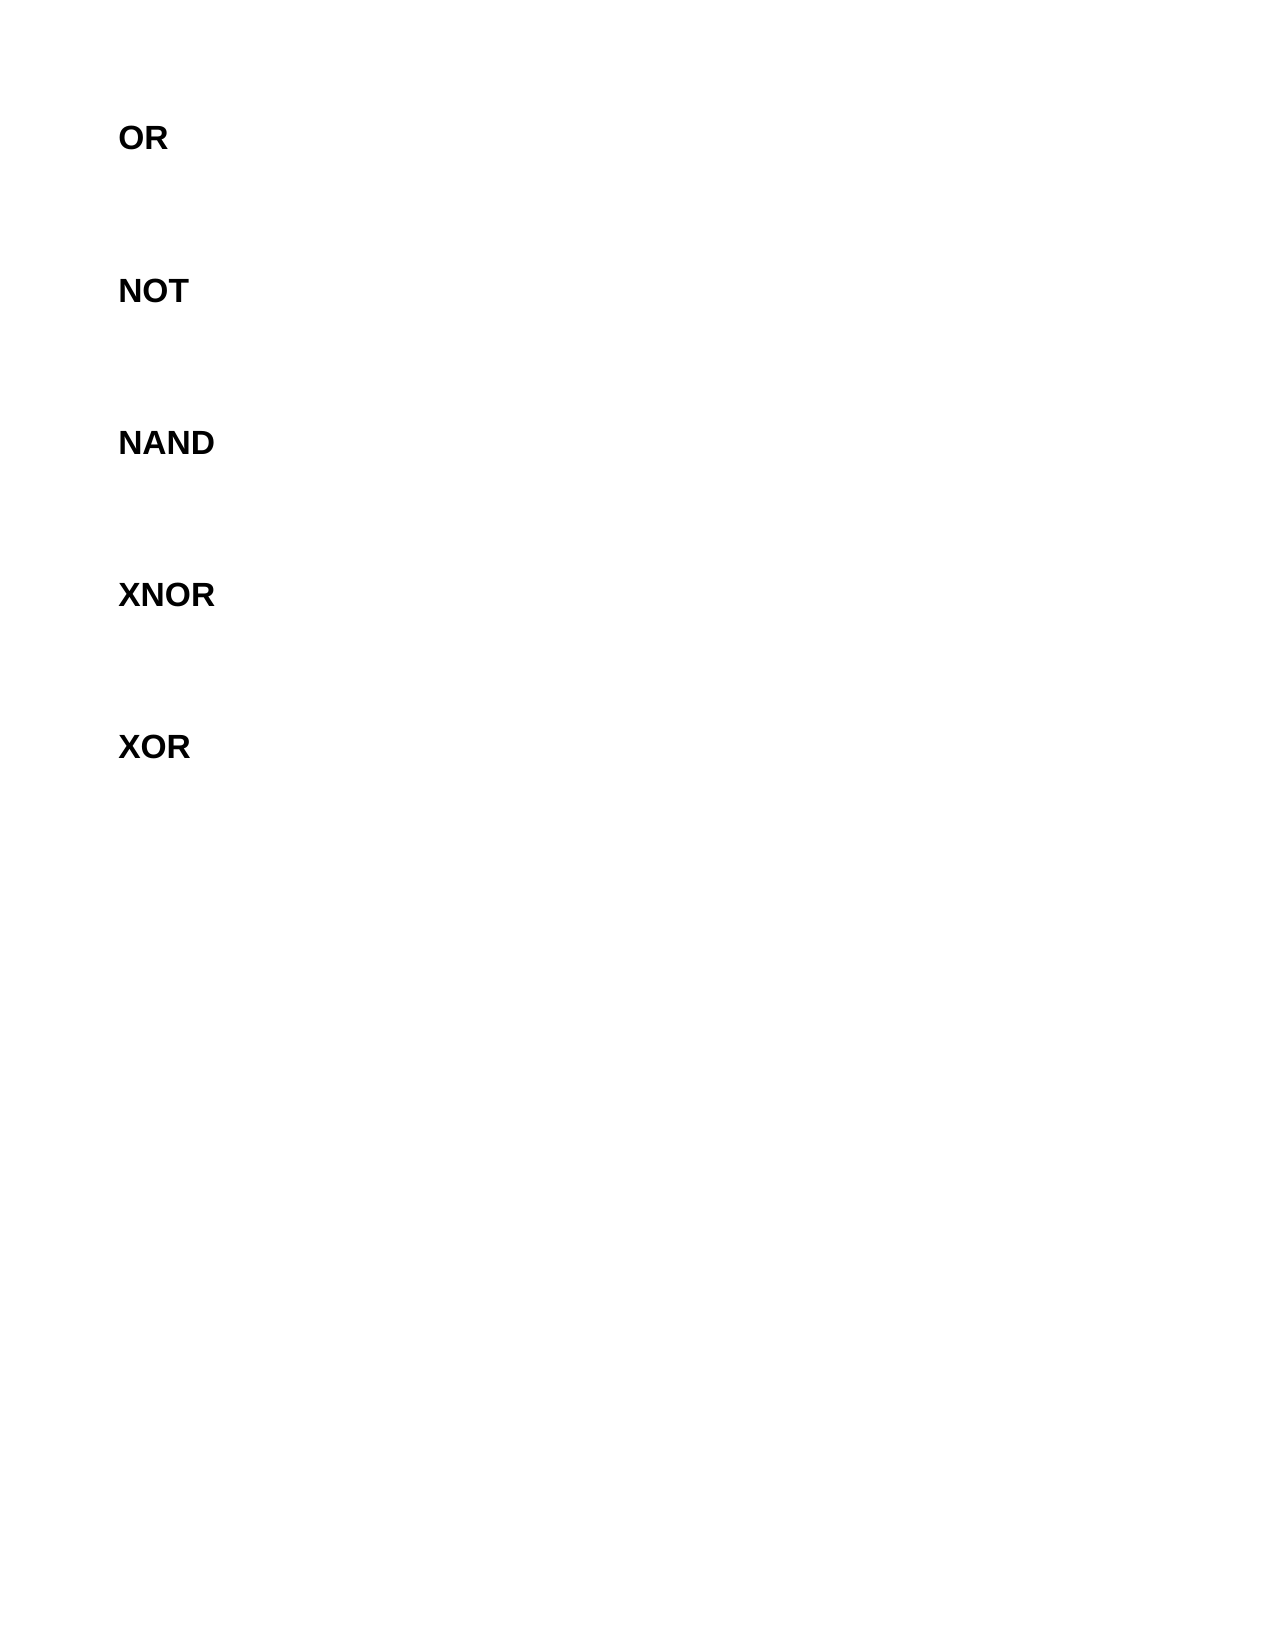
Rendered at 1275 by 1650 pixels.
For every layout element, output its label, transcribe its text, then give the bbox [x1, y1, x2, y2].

subtitle XNOR [118, 575, 1157, 614]
subtitle OR [118, 118, 1157, 157]
subtitle NOT [118, 270, 1157, 309]
subtitle XOR [118, 727, 1157, 766]
subtitle NAND [118, 423, 1157, 461]
